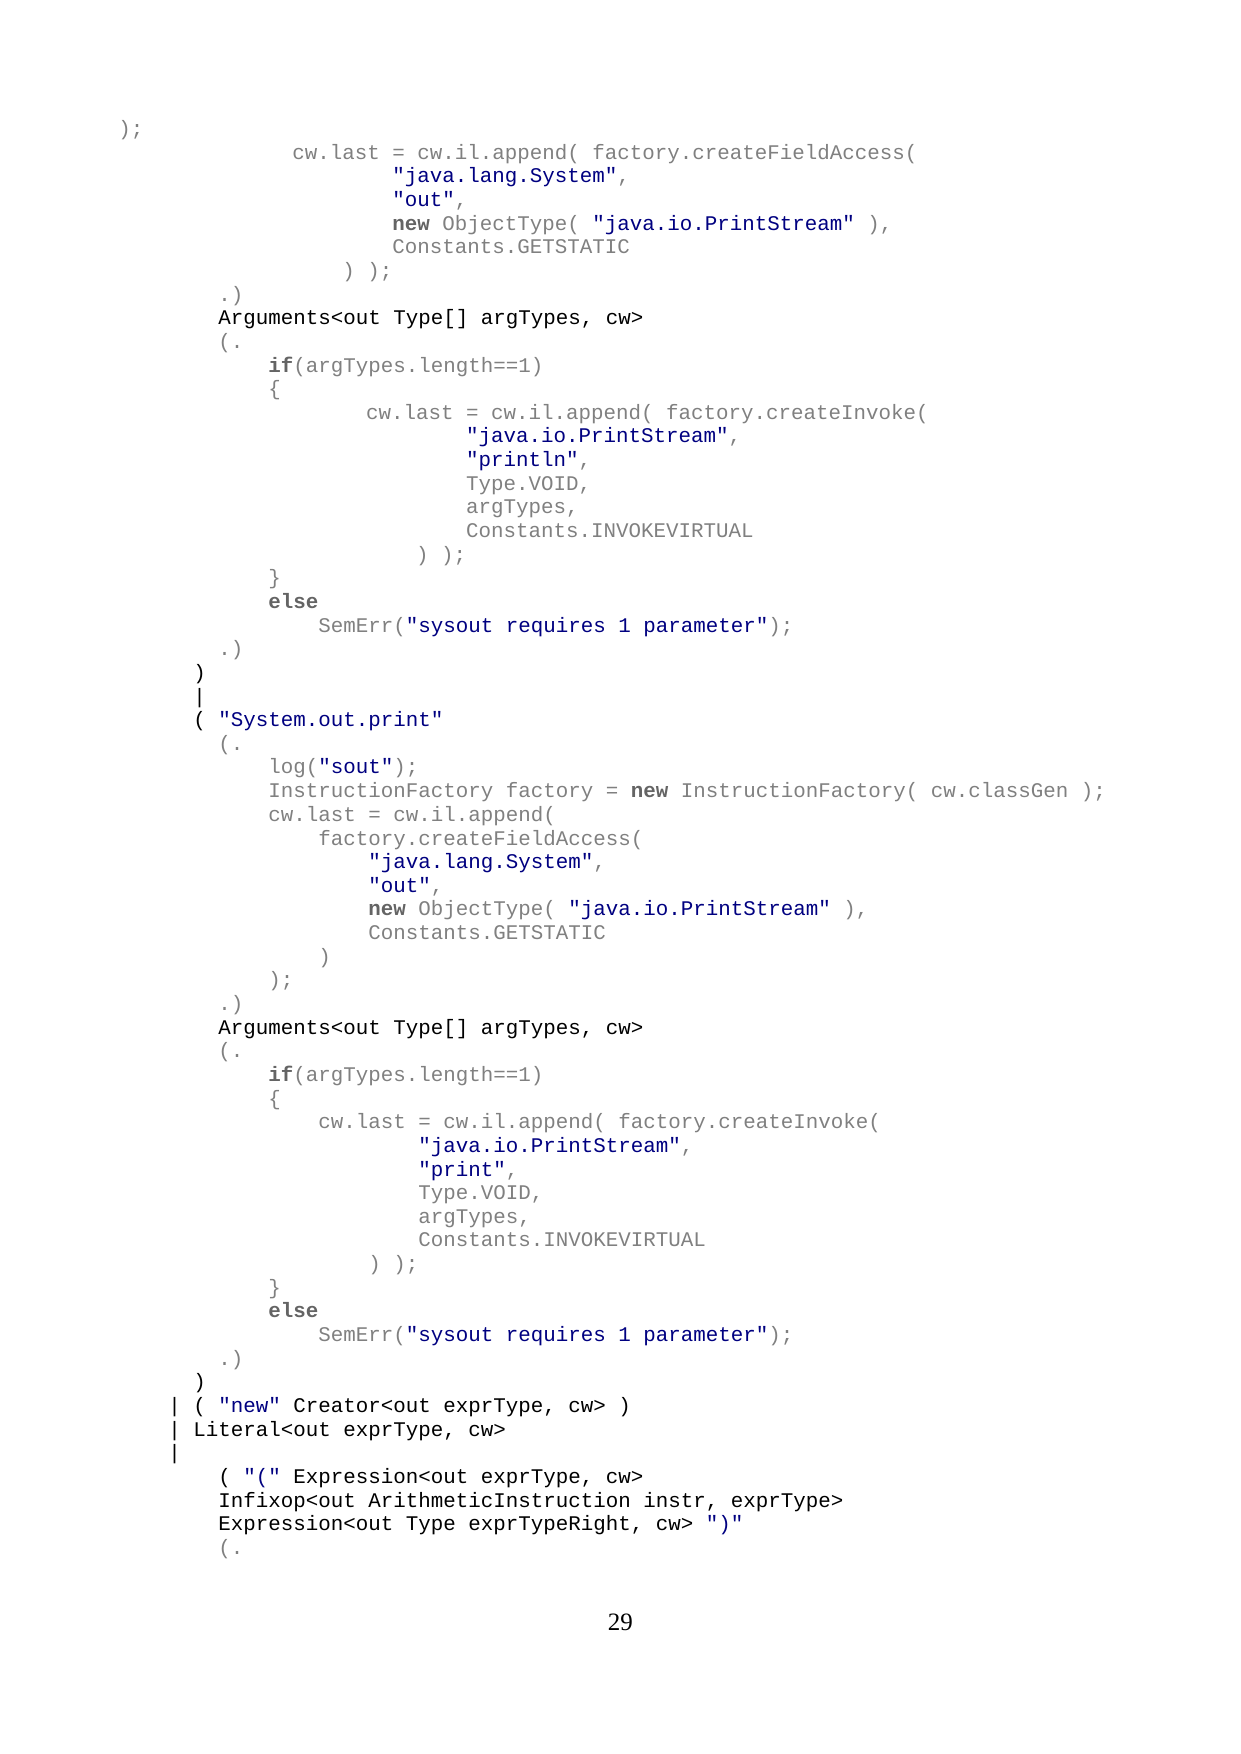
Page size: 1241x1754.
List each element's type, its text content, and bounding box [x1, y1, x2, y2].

text "out", [118, 189, 1122, 213]
text ) [118, 662, 1122, 686]
text ); [118, 118, 1122, 142]
text ) [118, 1371, 1122, 1395]
text cw.last = cw.il.append( factory.createInvoke( [118, 402, 1122, 426]
text "print", [118, 1158, 1122, 1182]
text Type.VOID, [118, 1182, 1122, 1206]
text .) [118, 638, 1122, 662]
text "java.io.PrintStream", [118, 426, 1122, 449]
text .) [118, 1348, 1122, 1371]
text Type.VOID, [118, 473, 1122, 496]
text (. [118, 733, 1122, 757]
text if(argTypes.length==1) [118, 354, 1122, 378]
text argTypes, [118, 1206, 1122, 1229]
text Expression<out Type exprTypeRight, cw> ")" [118, 1513, 1122, 1537]
text "println", [118, 449, 1122, 473]
text Constants.INVOKEVIRTUAL [118, 1229, 1122, 1253]
text cw.last = cw.il.append( factory.createFieldAccess( [118, 142, 1122, 165]
text | ( "new" Creator<out exprType, cw> ) [118, 1395, 1122, 1419]
text ) ); [118, 1253, 1122, 1277]
text ( "System.out.print" [118, 709, 1122, 733]
text InstructionFactory factory = new InstructionFactory( cw.classGen ); [118, 780, 1122, 804]
text factory.createFieldAccess( [118, 827, 1122, 851]
text if(argTypes.length==1) [118, 1064, 1122, 1088]
text "java.lang.System", [118, 165, 1122, 189]
text ) ); [118, 544, 1122, 567]
text (. [118, 1537, 1122, 1561]
text { [118, 1088, 1122, 1111]
text SemErr("sysout requires 1 parameter"); [118, 615, 1122, 638]
text { [118, 378, 1122, 402]
text ( "(" Expression<out exprType, cw> [118, 1466, 1122, 1489]
text .) [118, 284, 1122, 307]
text ) [118, 946, 1122, 969]
text Constants.INVOKEVIRTUAL [118, 520, 1122, 544]
text cw.last = cw.il.append( factory.createInvoke( [118, 1111, 1122, 1135]
text SemErr("sysout requires 1 parameter"); [118, 1324, 1122, 1348]
text Constants.GETSTATIC [118, 236, 1122, 260]
text else [118, 591, 1122, 615]
text "out", [118, 875, 1122, 898]
text Arguments<out Type[] argTypes, cw> [118, 1017, 1122, 1040]
text new ObjectType( "java.io.PrintStream" ), [118, 898, 1122, 922]
text (. [118, 331, 1122, 354]
text "java.io.PrintStream", [118, 1135, 1122, 1158]
text | [118, 686, 1122, 709]
text .) [118, 993, 1122, 1017]
text Constants.GETSTATIC [118, 922, 1122, 946]
text "java.lang.System", [118, 851, 1122, 875]
text cw.last = cw.il.append( [118, 804, 1122, 827]
text Arguments<out Type[] argTypes, cw> [118, 307, 1122, 331]
text else [118, 1300, 1122, 1324]
text } [118, 1277, 1122, 1300]
text | Literal<out exprType, cw> [118, 1419, 1122, 1442]
text (. [118, 1040, 1122, 1064]
text ) ); [118, 260, 1122, 284]
text argTypes, [118, 496, 1122, 520]
text log("sout"); [118, 757, 1122, 780]
text ); [118, 969, 1122, 993]
text } [118, 567, 1122, 591]
text new ObjectType( "java.io.PrintStream" ), [118, 213, 1122, 236]
text | [118, 1442, 1122, 1466]
text Infixop<out ArithmeticInstruction instr, exprType> [118, 1489, 1122, 1513]
